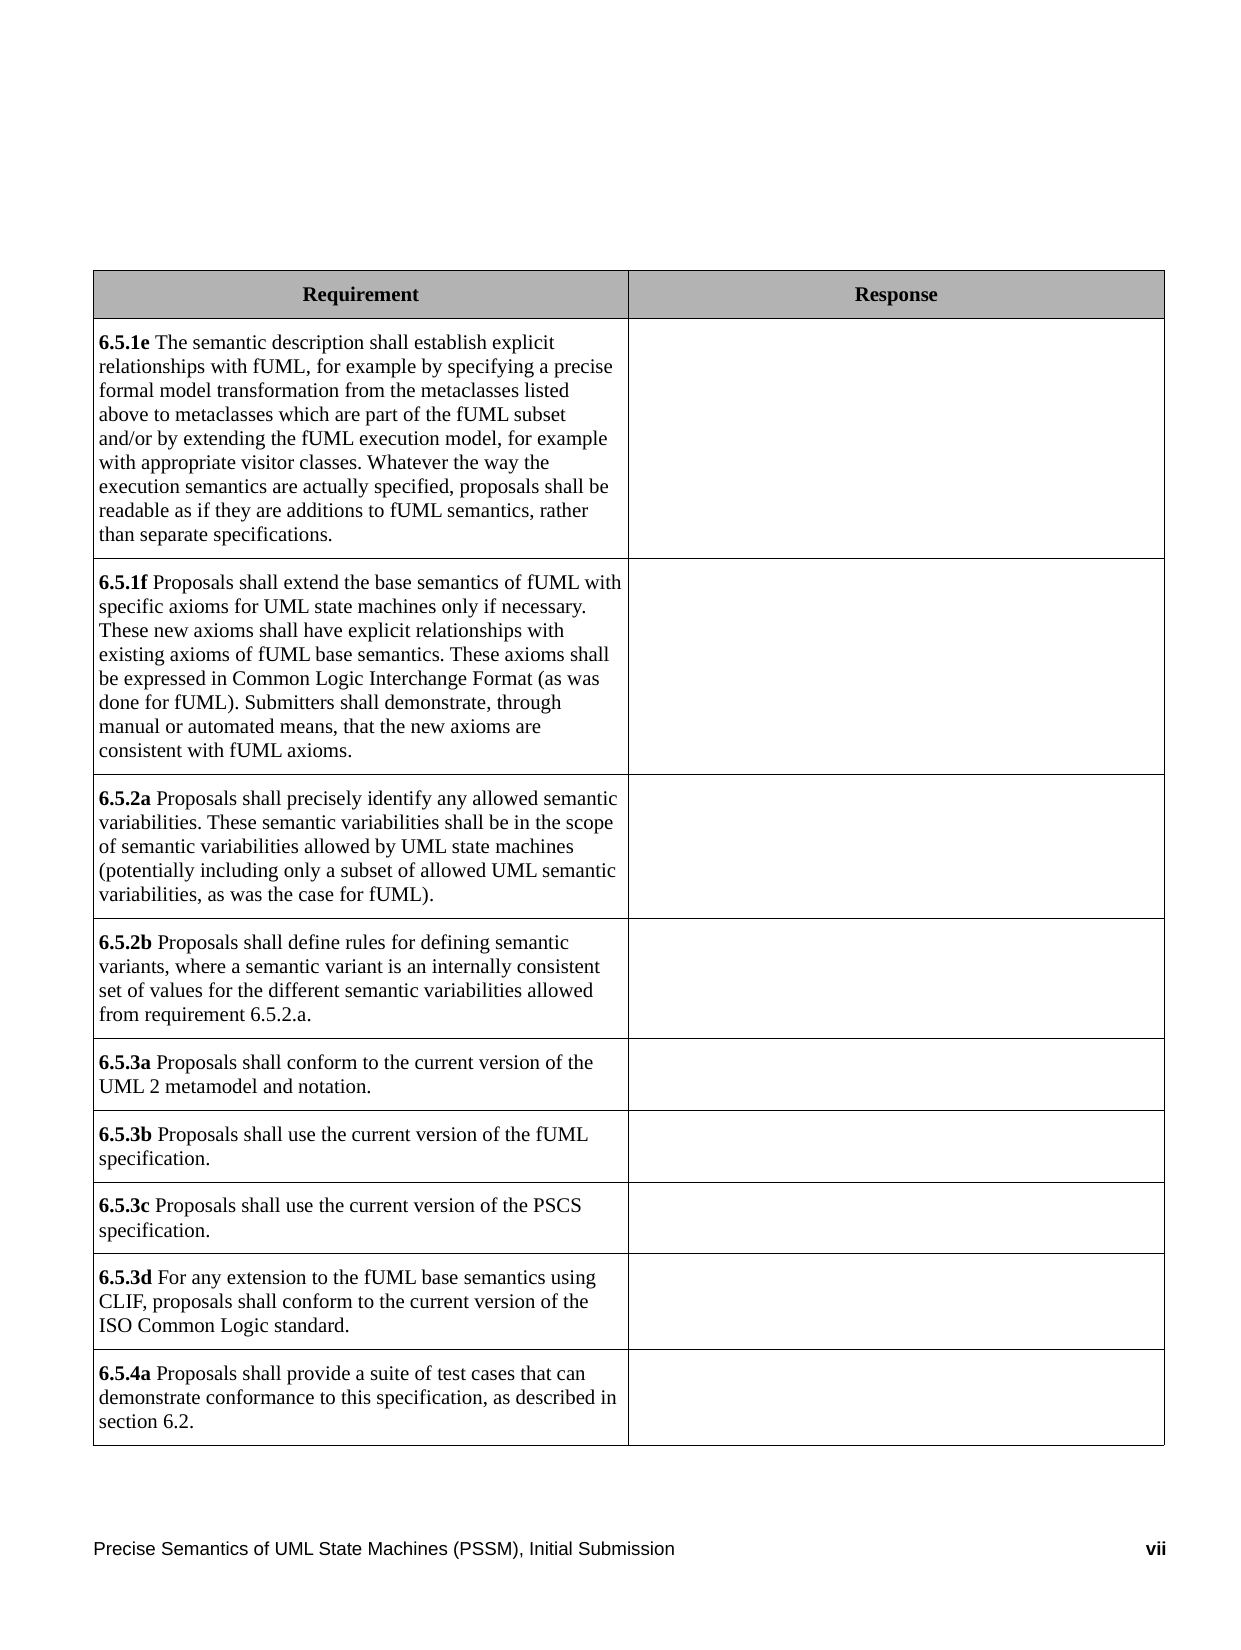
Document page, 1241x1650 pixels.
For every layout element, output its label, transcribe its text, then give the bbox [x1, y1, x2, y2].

table_cell [629, 1111, 1164, 1182]
table_cell 6.5.3b Proposals shall use the current version of the fUML specification. [94, 1111, 628, 1182]
table_cell [629, 775, 1164, 918]
table_cell 6.5.2b Proposals shall define rules for defining semantic variants, where a semantic variant is an internally consistent set of values for the different semantic variabilities allowed from requirement 6.5.2.a. [94, 919, 628, 1038]
table_cell 6.5.3d For any extension to the fUML base semantics using CLIF, proposals shall conform to the current version of the ISO Common Logic standard. [94, 1254, 628, 1349]
table_cell [629, 1350, 1164, 1445]
table_cell 6.5.3c Proposals shall use the current version of the PSCS specification. [94, 1183, 628, 1253]
table_cell 6.5.3a Proposals shall conform to the current version of the UML 2 metamodel and notation. [94, 1039, 628, 1110]
table_cell [629, 1039, 1164, 1110]
table_cell [629, 559, 1164, 774]
table_cell [629, 919, 1164, 1038]
table_cell [629, 319, 1164, 558]
table_cell 6.5.1f Proposals shall extend the base semantics of fUML with specific axioms for UML state machines only if necessary. These new axioms shall have explicit relationships with existing axioms of fUML base semantics. These axioms shall be expressed in Common Logic Interchange Format (as was done for fUML). Submitters shall demonstrate, through manual or automated means, that the new axioms are consistent with fUML axioms. [94, 559, 628, 774]
table_cell 6.5.4a Proposals shall provide a suite of test cases that can demonstrate conformance to this specification, as described in section 6.2. [94, 1350, 628, 1445]
table_cell [629, 1183, 1164, 1253]
table_header Response [629, 271, 1164, 318]
table_header Requirement [94, 271, 628, 318]
table_cell [629, 1254, 1164, 1349]
table_cell 6.5.2a Proposals shall precisely identify any allowed semantic variabilities. These semantic variabilities shall be in the scope of semantic variabilities allowed by UML state machines (potentially including only a subset of allowed UML semantic variabilities, as was the case for fUML). [94, 775, 628, 918]
table_cell 6.5.1e The semantic description shall establish explicit relationships with fUML, for example by specifying a precise formal model transformation from the metaclasses listed above to metaclasses which are part of the fUML subset and/or by extending the fUML execution model, for example with appropriate visitor classes. Whatever the way the execution semantics are actually specified, proposals shall be readable as if they are additions to fUML semantics, rather than separate specifications. [94, 319, 628, 558]
